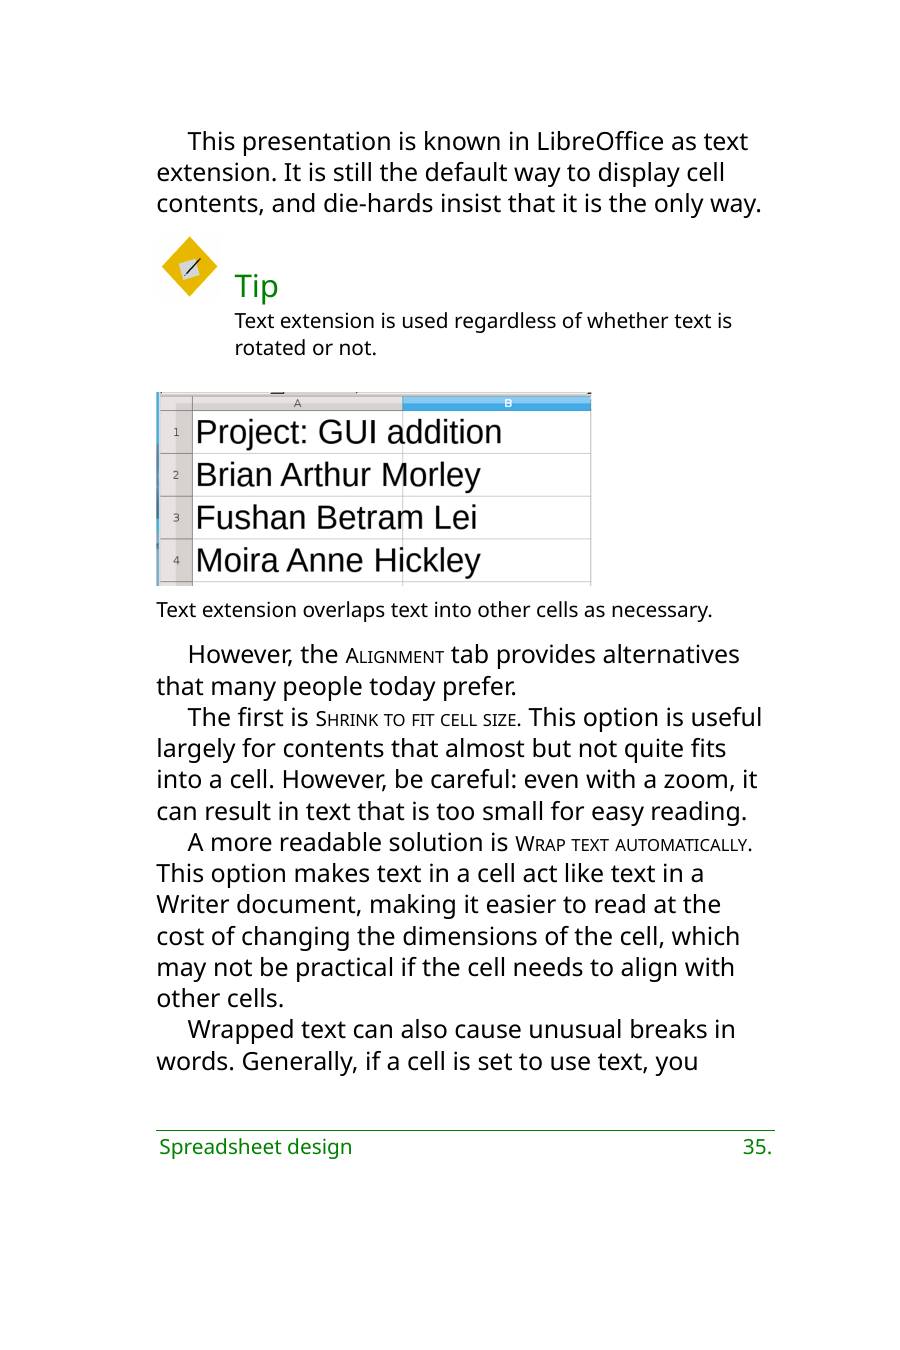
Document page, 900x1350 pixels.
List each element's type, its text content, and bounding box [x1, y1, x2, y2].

text A more readable solution is Wrap text automatically. This option makes text in a cell act like text in a Writer document, making it easier to read at the cost of changing the dimensions of the cell, which may not be practical if the cell needs to align with other cells. [156, 826, 775, 1014]
text This presentation is known in LibreOffice as text extension. It is still the default way to display cell contents, and die-hards insist that it is the only way. [156, 125, 775, 219]
picture [157, 235, 220, 298]
text Wrapped text can also cause unusual breaks in words. Generally, if a cell is set to use text, you [156, 1014, 775, 1076]
list Tip [156, 234, 775, 307]
text The first is Shrink to fit cell size. This option is useful largely for contents that almost but not quite fits into a cell. However, be careful: even with a zoom, it can result in text that is too small for easy reading. [156, 701, 775, 826]
table_header [156, 392, 775, 588]
table_cell Text extension overlaps text into other cells as necessary. [156, 588, 775, 623]
picture [156, 392, 592, 586]
text However, the Alignment tab provides alternatives that many people today prefer. [156, 639, 775, 701]
text Text extension is used regardless of whether text is rotated or not. [234, 307, 775, 361]
